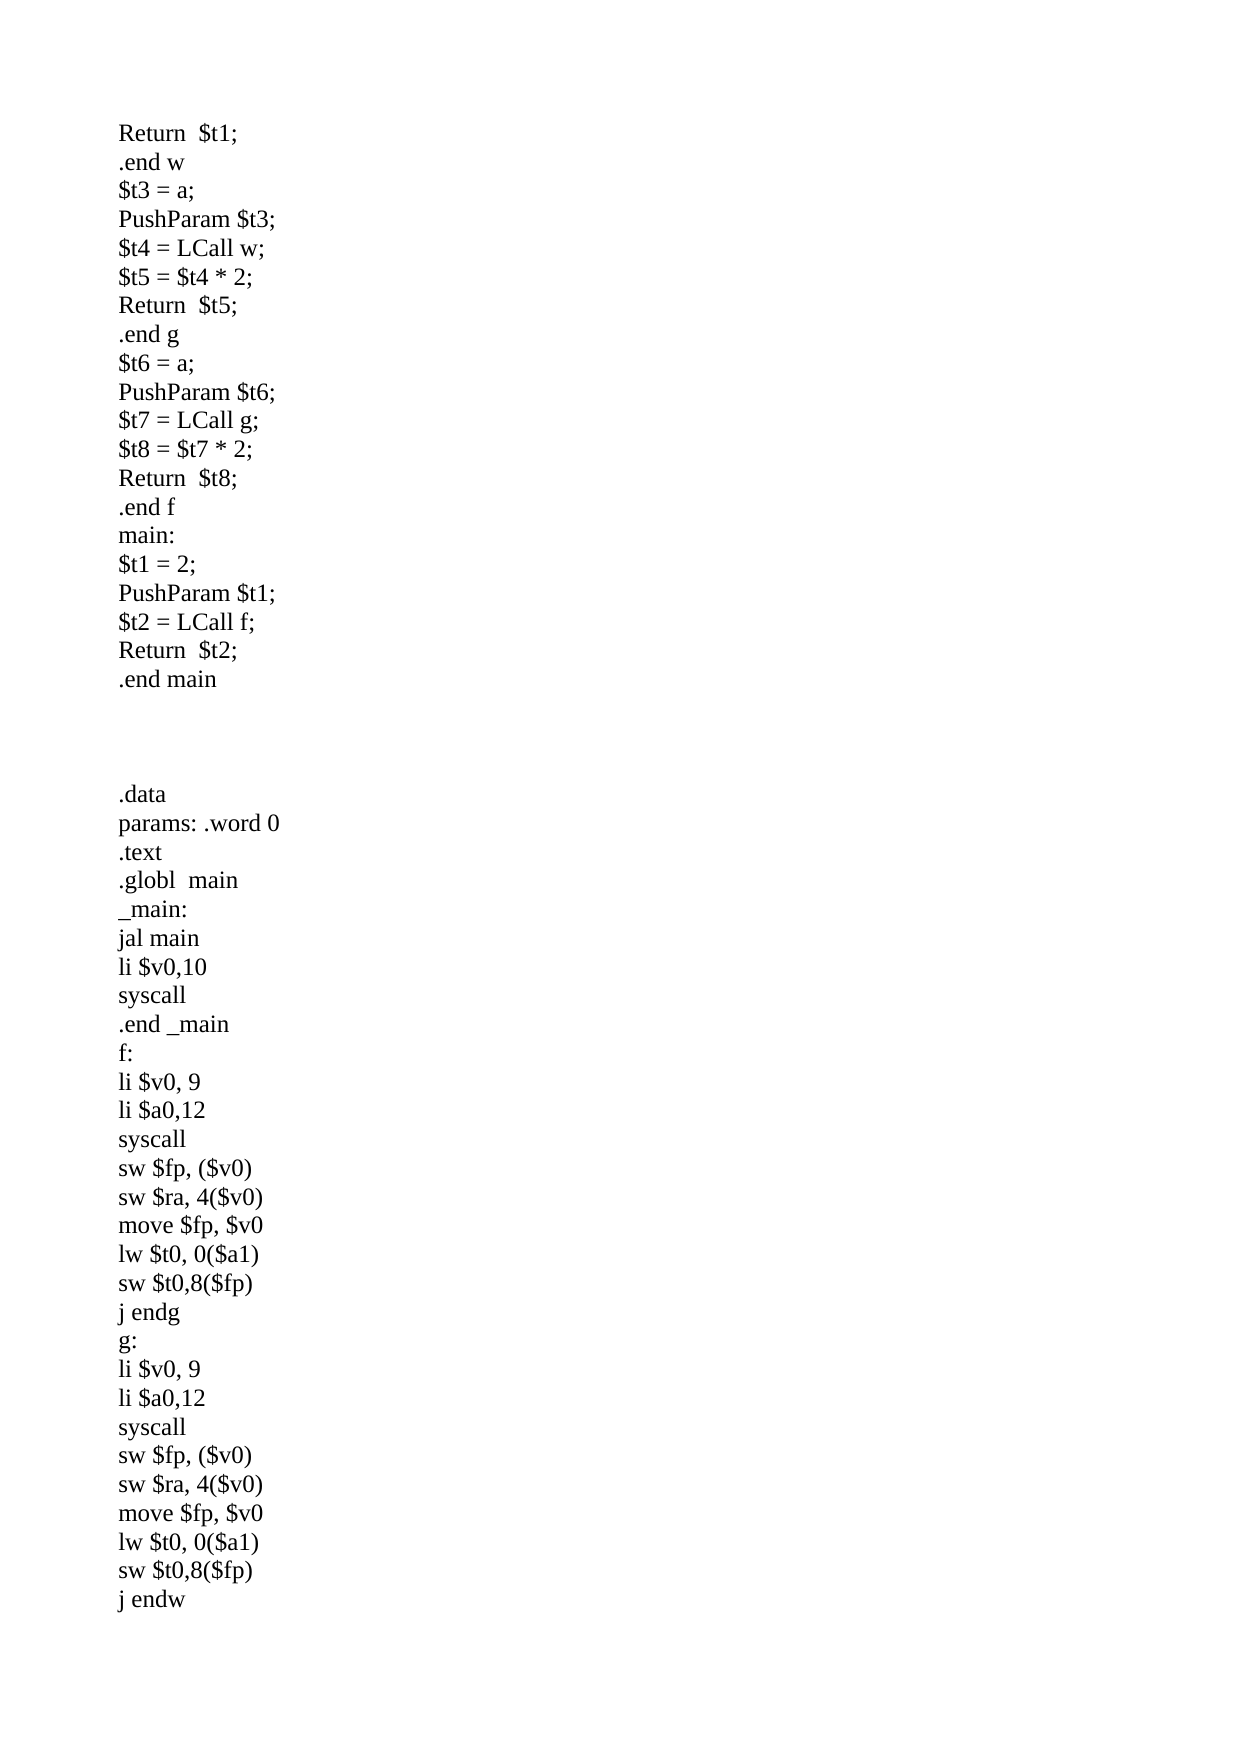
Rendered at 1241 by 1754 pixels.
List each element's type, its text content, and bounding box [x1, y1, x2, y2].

text .end main [118, 664, 1122, 693]
text sw $fp, ($v0) [118, 1441, 1122, 1469]
text lw $t0, 0($a1) [118, 1527, 1122, 1556]
text jal main [118, 923, 1122, 952]
text syscall [118, 981, 1122, 1009]
text syscall [118, 1412, 1122, 1441]
text $t4 = LCall w; [118, 233, 1122, 262]
text li $v0, 9 [118, 1067, 1122, 1096]
text .data [118, 779, 1122, 808]
text main: [118, 521, 1122, 549]
text PushParam $t1; [118, 578, 1122, 607]
text Return $t1; [118, 118, 1122, 147]
text move $fp, $v0 [118, 1498, 1122, 1527]
text .text [118, 837, 1122, 866]
text li $v0, 9 [118, 1354, 1122, 1383]
text li $a0,12 [118, 1096, 1122, 1124]
text .globl main [118, 866, 1122, 894]
text Return $t8; [118, 463, 1122, 492]
text j endg [118, 1297, 1122, 1326]
text Return $t5; [118, 291, 1122, 319]
text sw $t0,8($fp) [118, 1268, 1122, 1297]
text sw $t0,8($fp) [118, 1556, 1122, 1584]
text j endw [118, 1584, 1122, 1613]
text PushParam $t3; [118, 204, 1122, 233]
text PushParam $t6; [118, 377, 1122, 406]
text .end _main [118, 1009, 1122, 1038]
text f: [118, 1038, 1122, 1067]
text li $v0,10 [118, 952, 1122, 981]
text .end g [118, 319, 1122, 348]
text sw $fp, ($v0) [118, 1153, 1122, 1182]
text g: [118, 1326, 1122, 1354]
text $t2 = LCall f; [118, 607, 1122, 636]
text $t7 = LCall g; [118, 406, 1122, 434]
text $t3 = a; [118, 176, 1122, 204]
text li $a0,12 [118, 1383, 1122, 1412]
text Return $t2; [118, 636, 1122, 664]
text lw $t0, 0($a1) [118, 1239, 1122, 1268]
text syscall [118, 1124, 1122, 1153]
text .end w [118, 147, 1122, 176]
text sw $ra, 4($v0) [118, 1469, 1122, 1498]
text $t8 = $t7 * 2; [118, 434, 1122, 463]
text $t6 = a; [118, 348, 1122, 377]
text sw $ra, 4($v0) [118, 1182, 1122, 1211]
text .end f [118, 492, 1122, 521]
text move $fp, $v0 [118, 1211, 1122, 1239]
text _main: [118, 894, 1122, 923]
text $t1 = 2; [118, 549, 1122, 578]
text $t5 = $t4 * 2; [118, 262, 1122, 291]
text params: .word 0 [118, 808, 1122, 837]
